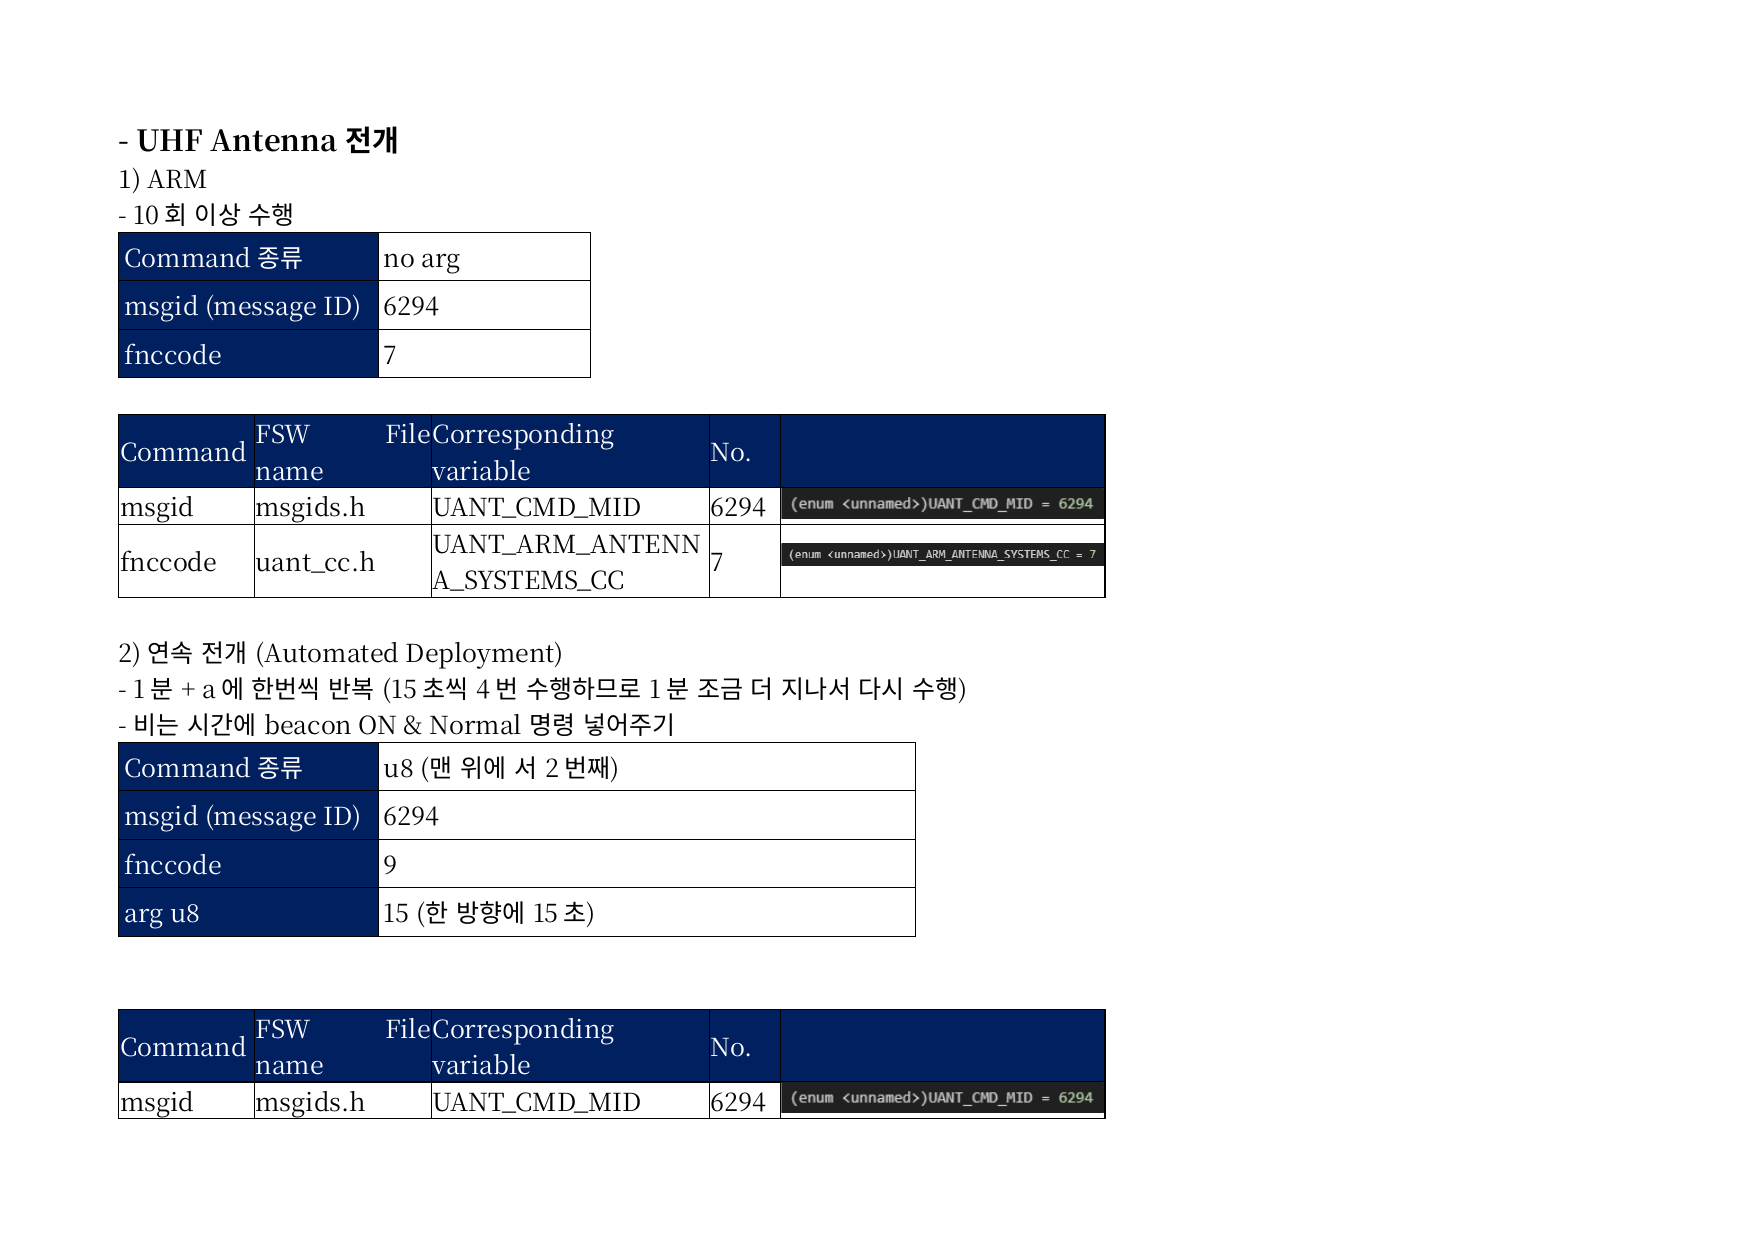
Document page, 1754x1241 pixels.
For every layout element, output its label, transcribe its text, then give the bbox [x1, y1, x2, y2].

table_cell 6294 [379, 791, 915, 839]
table_header FSW File name [255, 415, 431, 487]
table_cell UANT_ARM_ANTENNA_SYSTEMS_CC [432, 525, 709, 597]
table_cell [781, 525, 1104, 543]
table_header No. [710, 1010, 780, 1081]
table_cell fnccode [119, 840, 378, 887]
table_cell msgid (message ID) [119, 281, 378, 329]
picture [781, 488, 1104, 519]
table_cell 7 [379, 330, 590, 377]
table_cell [781, 566, 1104, 597]
table_header FSW File name [255, 1010, 431, 1081]
table_header Command [119, 415, 254, 487]
table_cell UANT_CMD_MID [432, 488, 709, 524]
table_cell 15 (한 방향에 15초) [379, 888, 915, 936]
table_cell 6294 [710, 488, 780, 524]
table_header [781, 415, 1104, 487]
table_cell msgid [119, 488, 254, 524]
text - 비는 시간에 beacon ON & Normal 명령 넣어주기 [118, 706, 1636, 742]
text 2) 연속 전개 (Automated Deployment) [118, 634, 1636, 670]
table_header u8 (맨 위에 서 2번째) [379, 743, 915, 790]
table_cell msgids.h [255, 1083, 431, 1118]
table_cell UANT_CMD_MID [432, 1083, 709, 1118]
table_cell [781, 519, 1104, 524]
table_header Corresponding variable [432, 1010, 709, 1081]
table_cell [781, 1113, 1104, 1118]
table_cell 7 [710, 525, 780, 597]
table_cell 6294 [379, 281, 590, 329]
table_cell 6294 [710, 1083, 780, 1118]
table_cell arg u8 [119, 888, 378, 936]
table_header [781, 1010, 1104, 1081]
table_header Command 종류 [119, 743, 378, 790]
table_cell fnccode [119, 330, 378, 377]
table_header no arg [379, 233, 590, 280]
table_cell uant_cc.h [255, 525, 431, 597]
table_header Command [119, 1010, 254, 1081]
text - 1분 + a에 한번씩 반복 (15초씩 4번 수행하므로 1분 조금 더 지나서 다시 수행) [118, 670, 1636, 706]
table_cell msgids.h [255, 488, 431, 524]
table_cell fnccode [119, 525, 254, 597]
text - UHF Antenna 전개 [118, 118, 1636, 160]
table_cell 9 [379, 840, 915, 887]
text 1) ARM [118, 160, 1636, 196]
table_header No. [710, 415, 780, 487]
picture [781, 1082, 1104, 1113]
table_header Corresponding variable [432, 415, 709, 487]
table_header Command 종류 [119, 233, 378, 280]
table_cell msgid [119, 1083, 254, 1118]
picture [781, 543, 1104, 566]
text - 10회 이상 수행 [118, 196, 1636, 232]
table_cell msgid (message ID) [119, 791, 378, 839]
